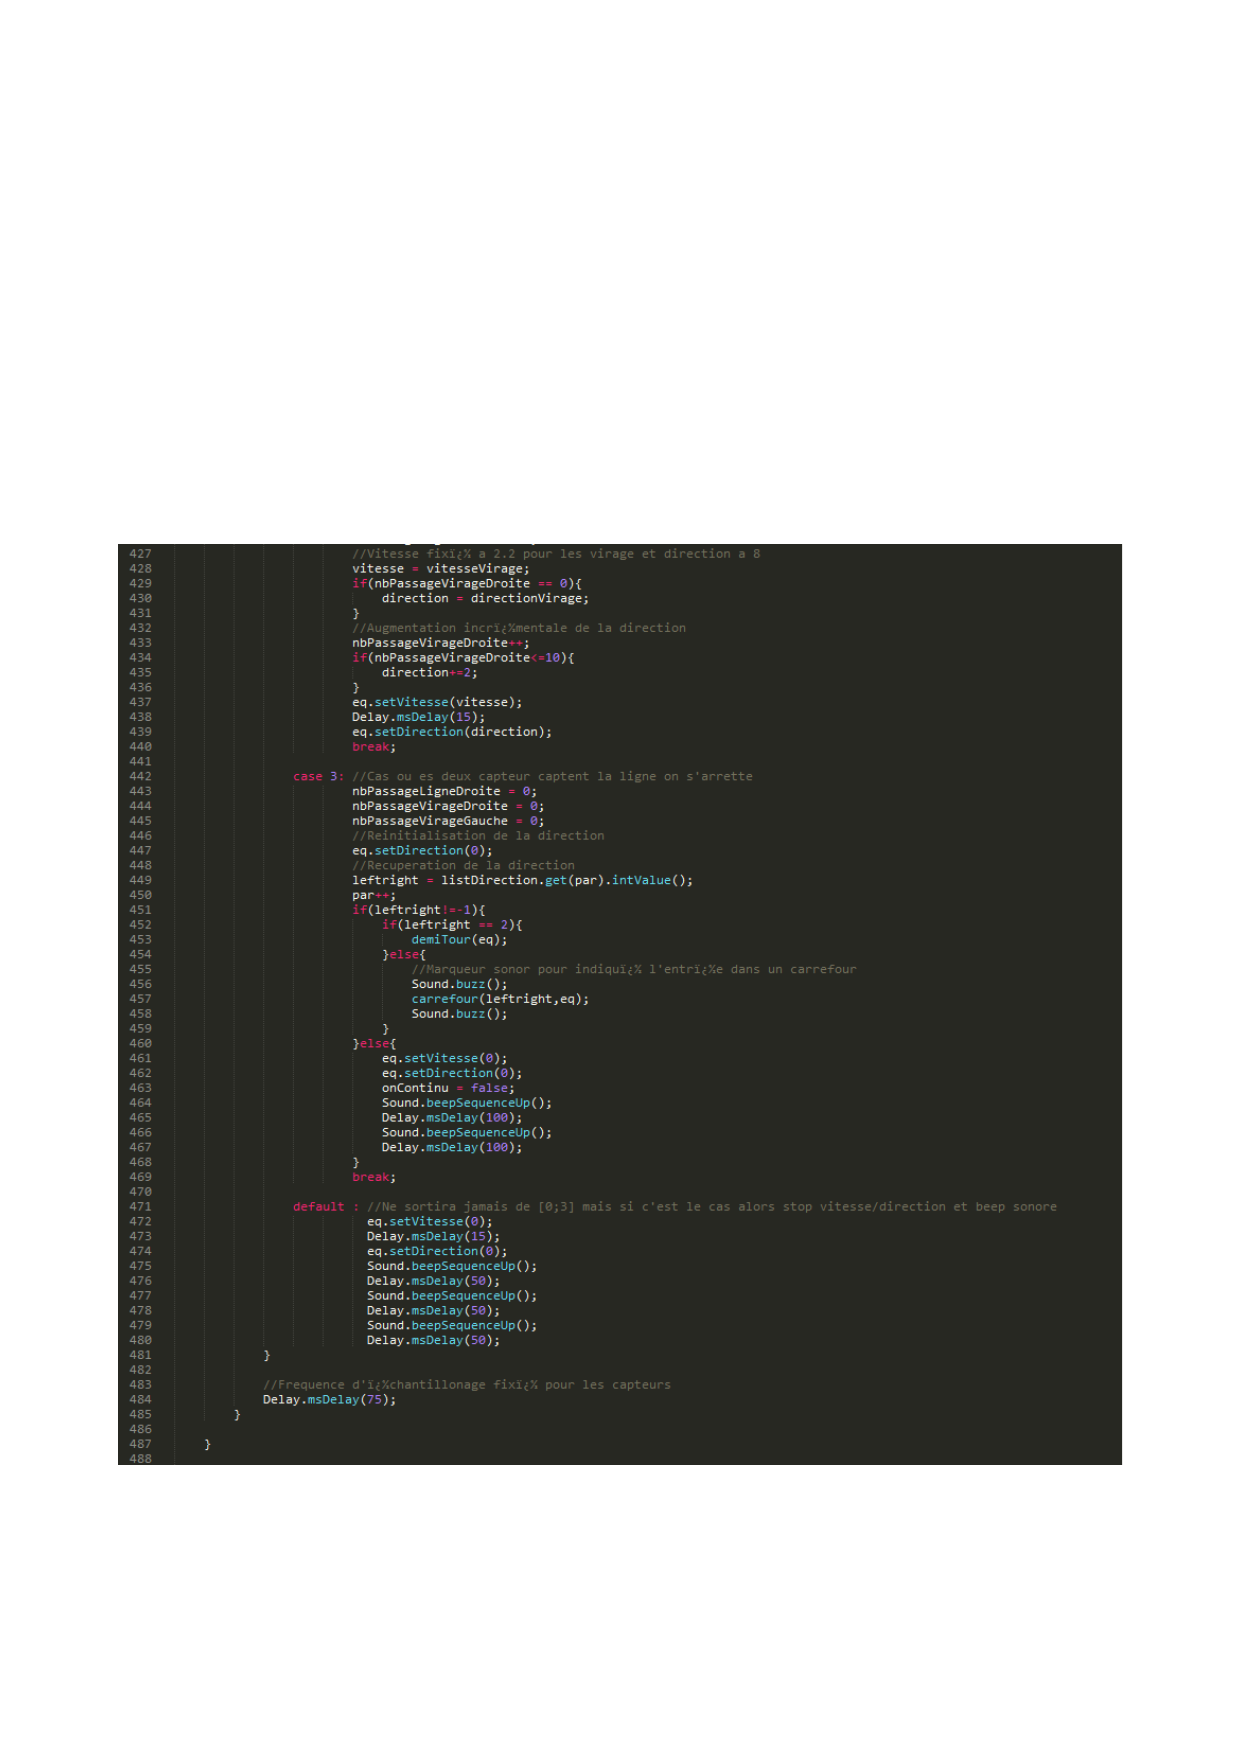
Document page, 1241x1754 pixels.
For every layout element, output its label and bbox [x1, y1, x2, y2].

picture [118, 544, 1123, 1465]
